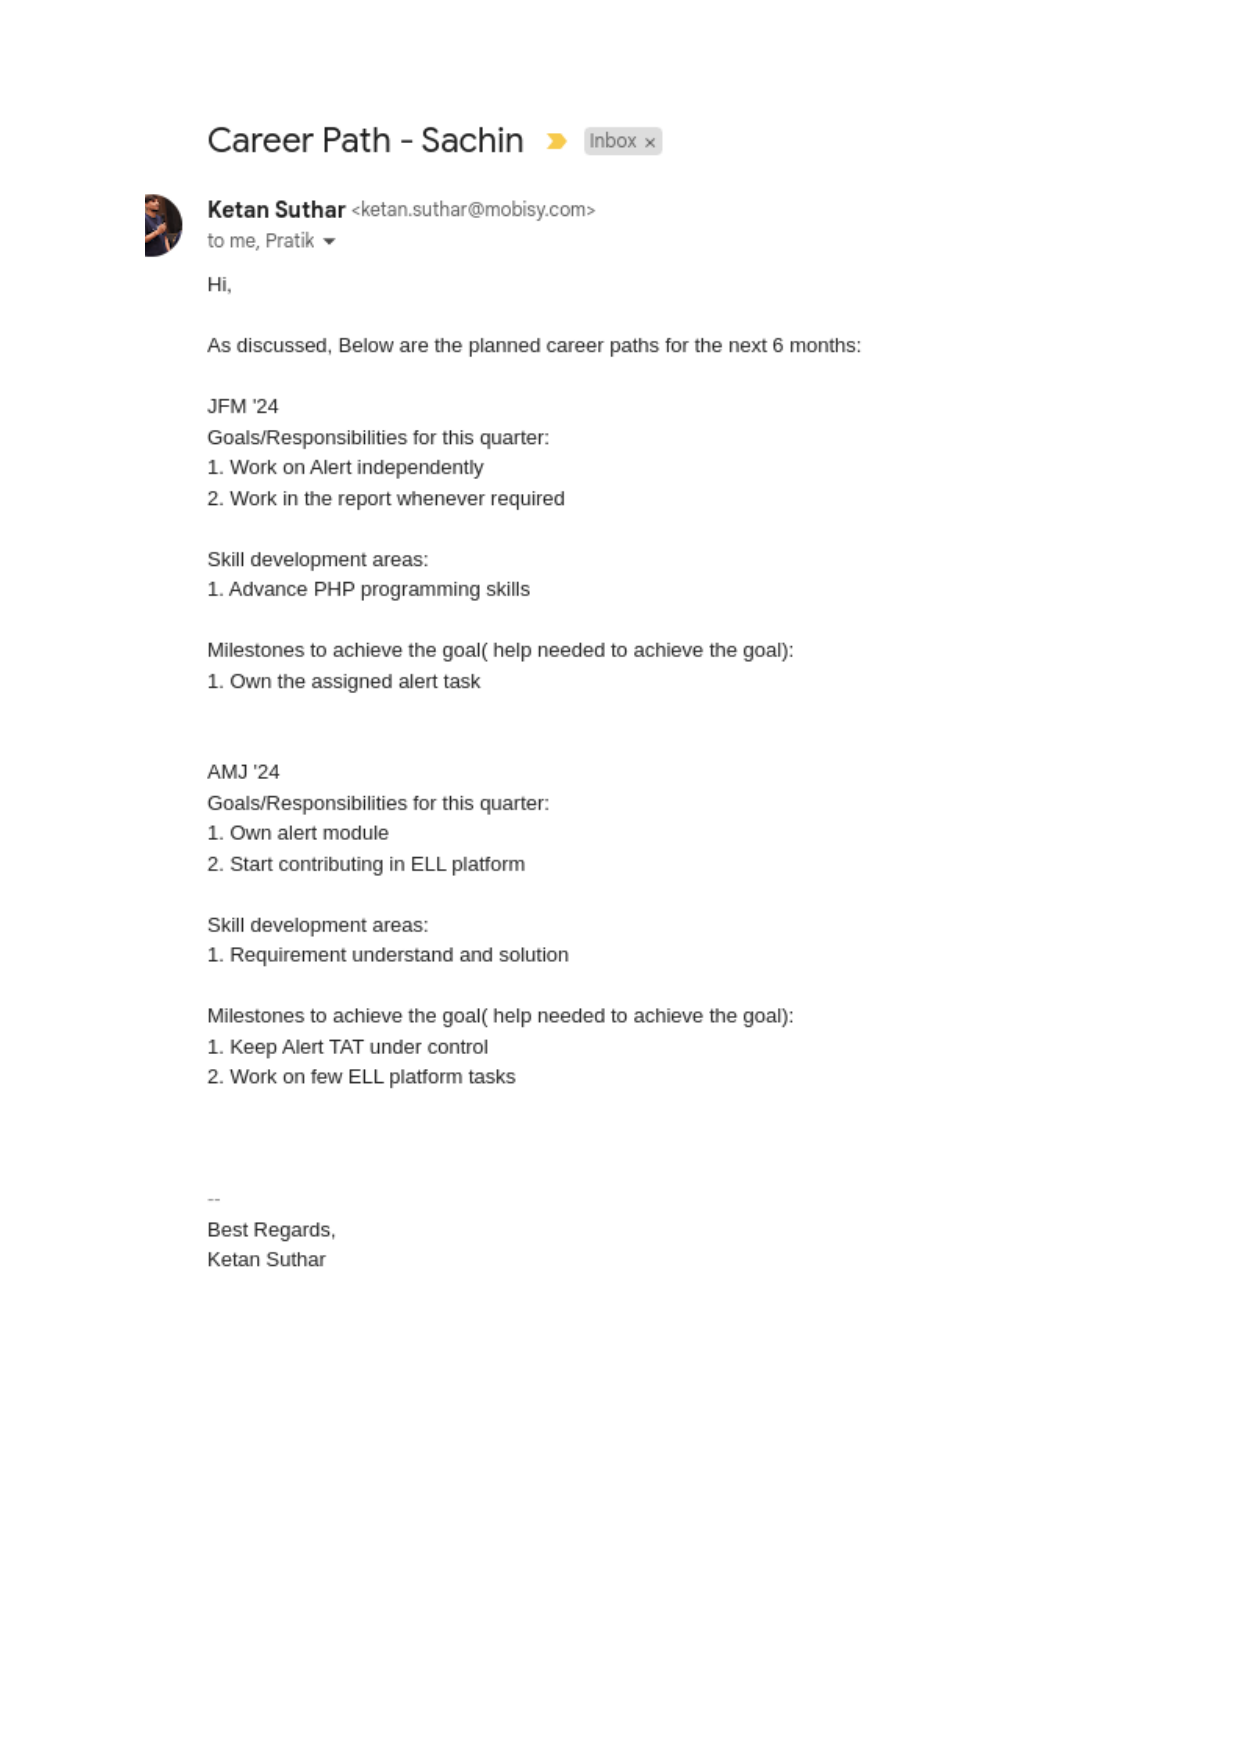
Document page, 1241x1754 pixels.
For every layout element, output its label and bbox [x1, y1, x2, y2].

picture [145, 118, 1096, 1304]
